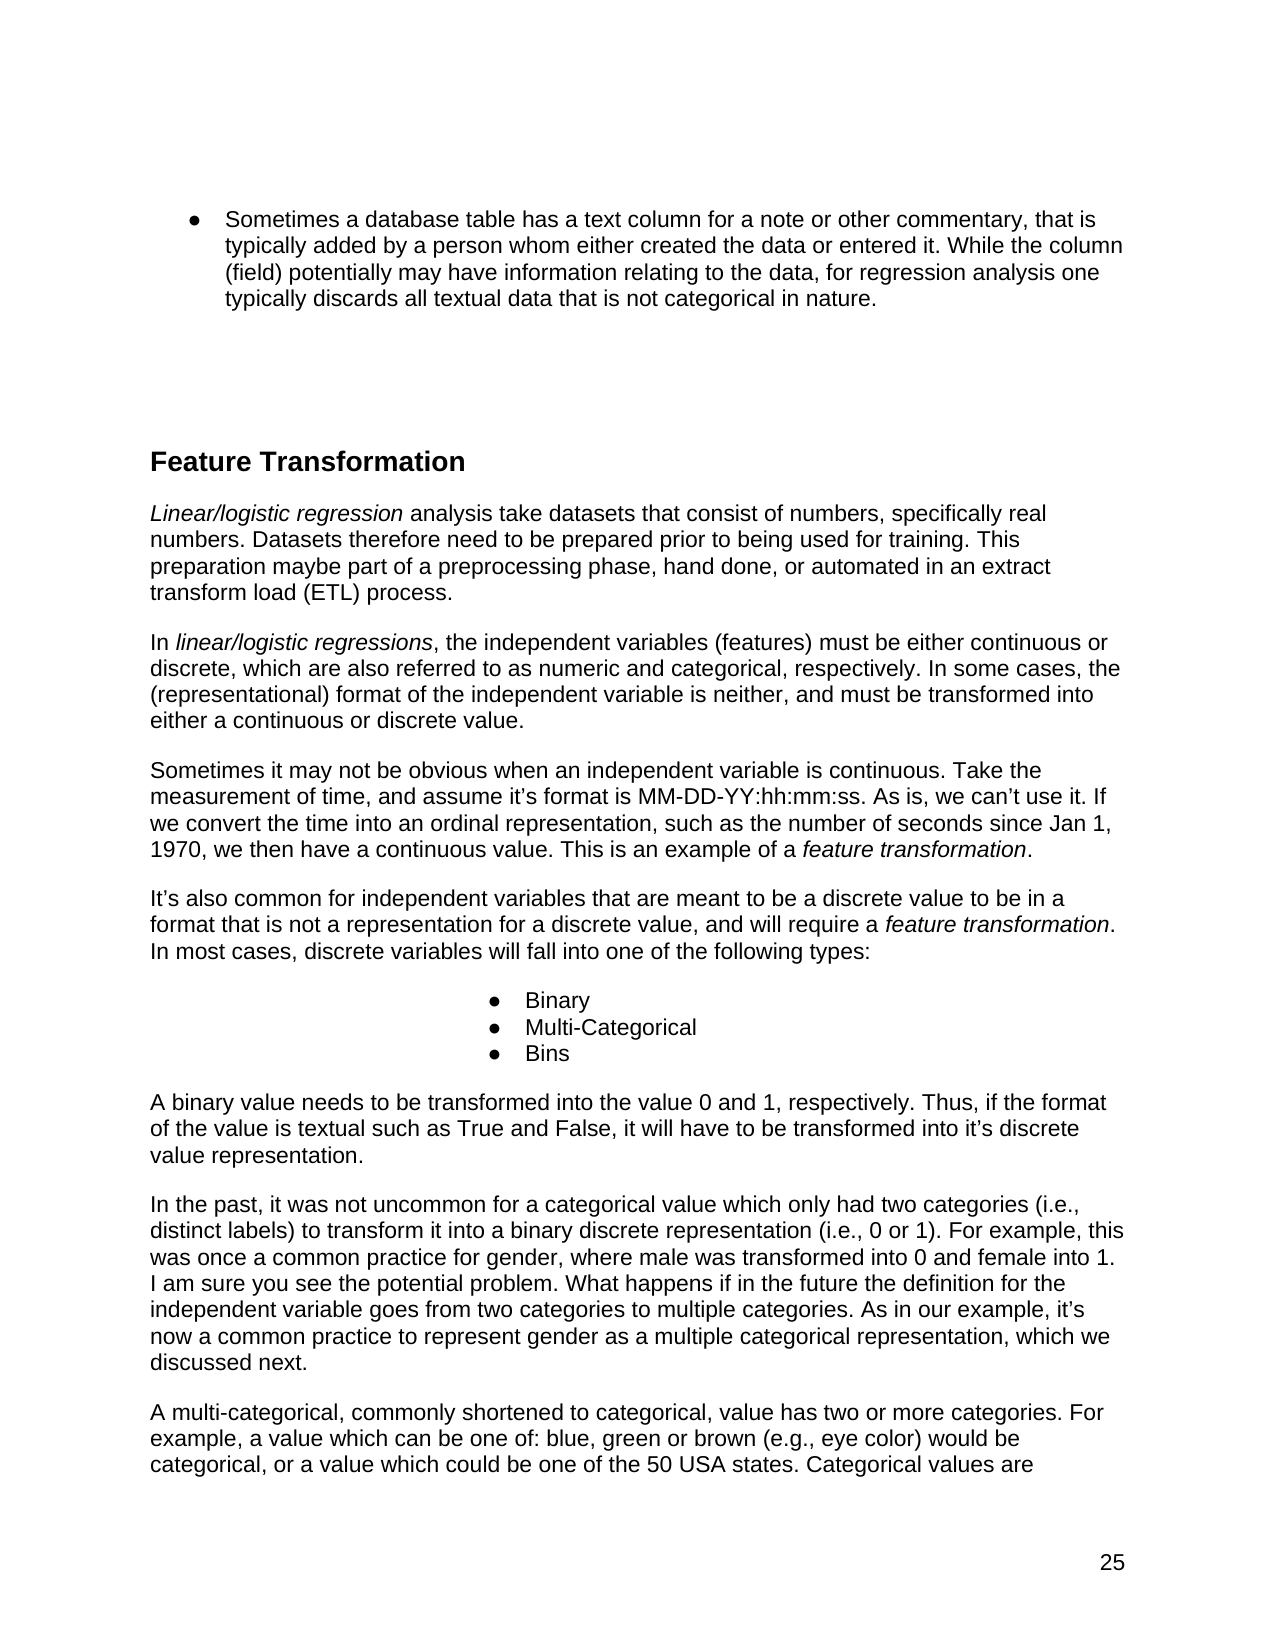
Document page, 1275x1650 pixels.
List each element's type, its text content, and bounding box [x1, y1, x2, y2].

text In linear/logistic regressions, the independent variables (features) must be either continuous or discrete, which are also referred to as numeric and categorical, respectively. In some cases, the (representational) format of the independent variable is neither, and must be transformed into either a continuous or discrete value. [150, 628, 1125, 734]
text In the past, it was not uncommon for a categorical value which only had two categories (i.e., distinct labels) to transform it into a binary discrete representation (i.e., 0 or 1). For example, this was once a common practice for gender, where male was transformed into 0 and female into 1. I am sure you see the potential problem. What happens if in the future the definition for the independent variable goes from two categories to multiple categories. As in our example, it’s now a common practice to represent gender as a multiple categorical representation, which we discussed next. [150, 1191, 1125, 1376]
list [187, 179, 1125, 206]
list Binary [487, 987, 1125, 1013]
text Linear/logistic regression analysis take datasets that consist of numbers, specifically real numbers. Datasets therefore need to be prepared prior to being used for training. This preparation maybe part of a preprocessing phase, hand done, or automated in an extract transform load (ETL) process. [150, 500, 1125, 606]
list Sometimes a database table has a text column for a note or other commentary, that is typically added by a person whom either created the data or entered it. While the column (field) potentially may have information relating to the data, for regression analysis one typically discards all textual data that is not categorical in nature. [187, 206, 1125, 311]
text Sometimes it may not be obvious when an independent variable is continuous. Take the measurement of time, and assume it’s format is MM-DD-YY:hh:mm:ss. As is, we can’t use it. If we convert the time into an ordinal representation, such as the number of seconds since Jan 1, 1970, we then have a continuous value. This is an example of a feature transformation. [150, 757, 1125, 862]
list Bins [487, 1040, 1125, 1066]
text A binary value needs to be transformed into the value 0 and 1, respectively. Thus, if the format of the value is textual such as True and False, it will have to be transformed into it’s discrete value representation. [150, 1089, 1125, 1168]
text Feature Transformation [150, 445, 1125, 477]
text It’s also common for independent variables that are meant to be a discrete value to be in a format that is not a representation for a discrete value, and will require a feature transformation. In most cases, discrete variables will fall into one of the following types: [150, 885, 1125, 964]
list Multi-Categorical [487, 1013, 1125, 1040]
text A multi-categorical, commonly shortened to categorical, value has two or more categories. For example, a value which can be one of: blue, green or brown (e.g., eye color) would be categorical, or a value which could be one of the 50 USA states. Categorical values are [150, 1398, 1125, 1477]
